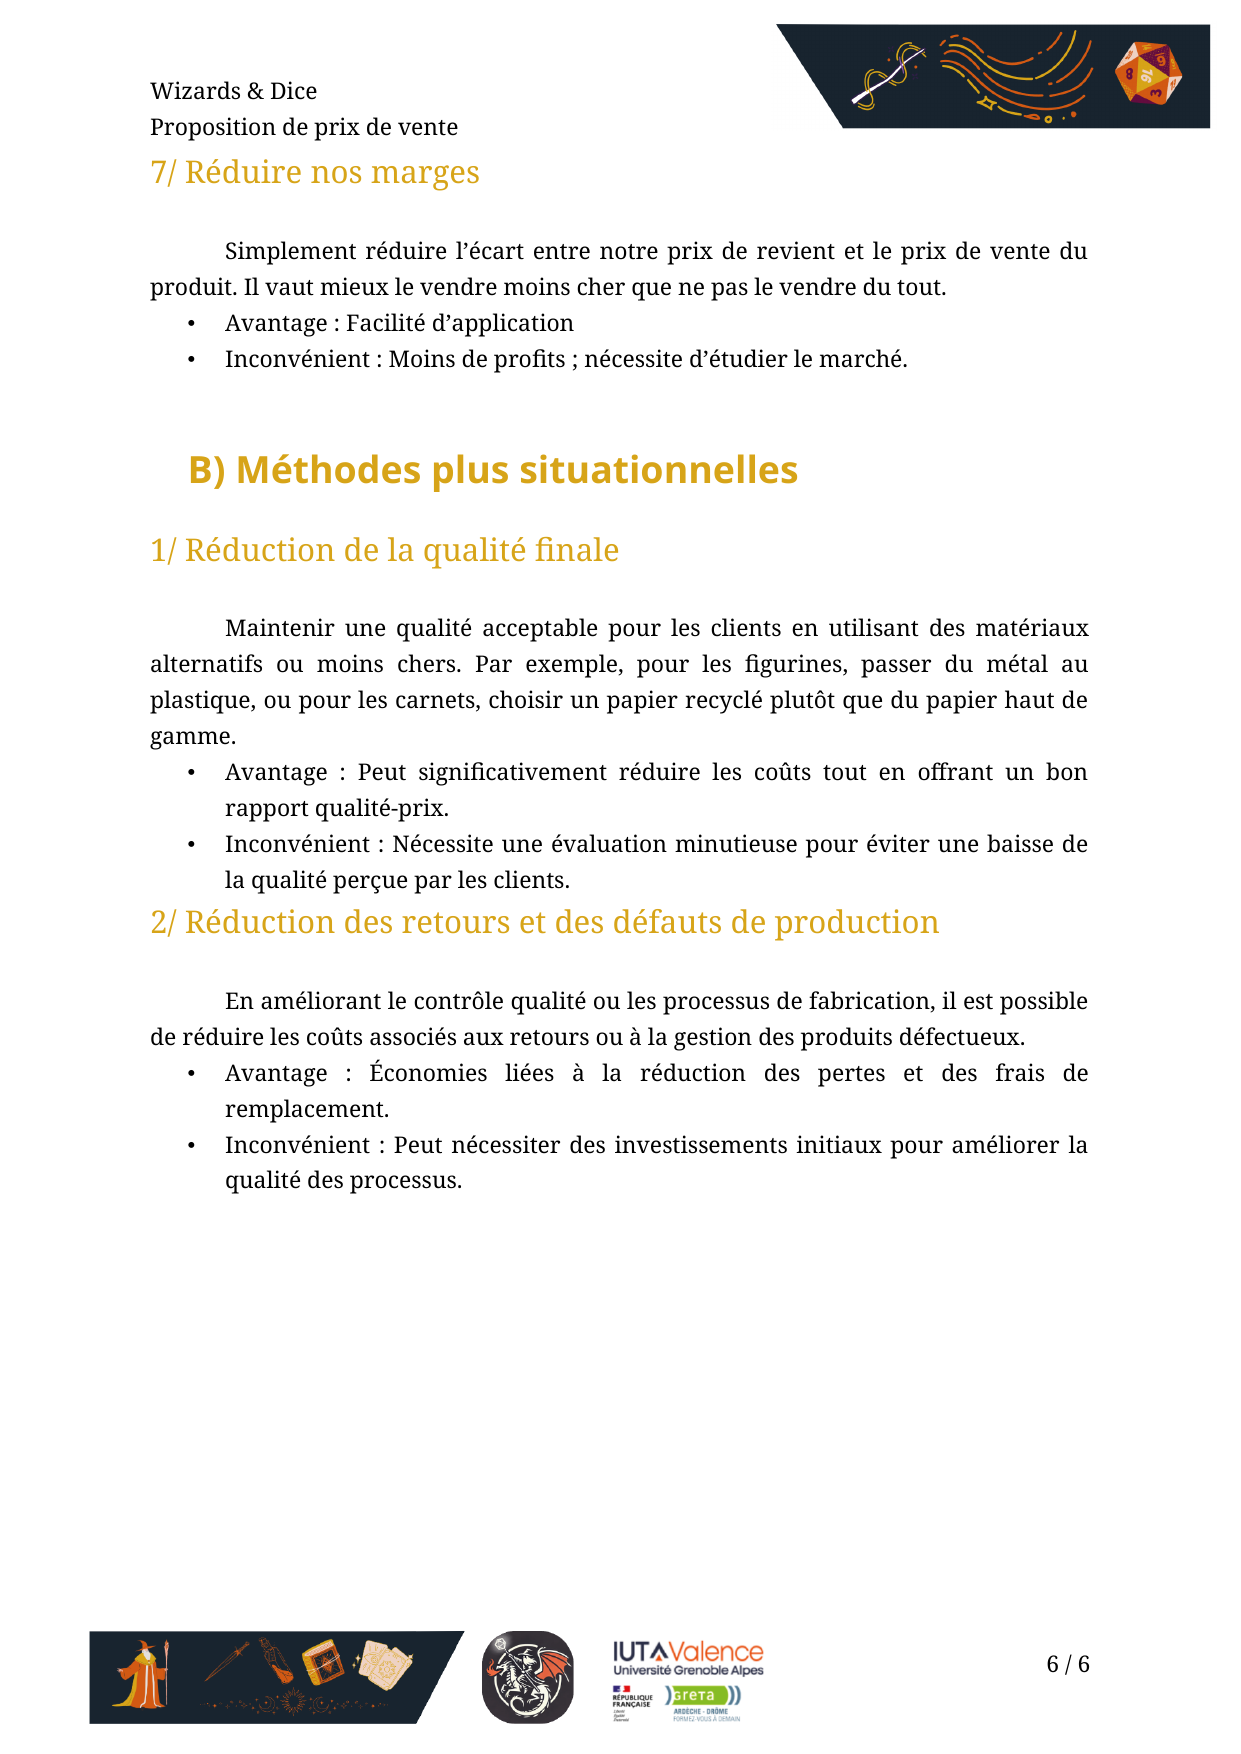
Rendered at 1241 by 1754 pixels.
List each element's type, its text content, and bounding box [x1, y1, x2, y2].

text En améliorant le contrôle qualité ou les processus de fabrication, il est possible de réduire les coûts associés aux retours ou à la gestion des produits défectueux. [150, 985, 1090, 1052]
subtitle Méthodes plus situationnelles [187, 444, 1090, 495]
subtitle Réduction des retours et des défauts de production [150, 900, 1090, 942]
list Inconvénient : Nécessite une évaluation minutieuse pour éviter une baisse de la qualité perçue par les clients. [187, 828, 1090, 895]
text Simplement réduire l’écart entre notre prix de revient et le prix de vente du produit. Il vaut mieux le vendre moins cher que ne pas le vendre du tout. [150, 235, 1090, 302]
list Inconvénient : Moins de profits ; nécessite d’étudier le marché. [187, 343, 1090, 374]
text Maintenir une qualité acceptable pour les clients en utilisant des matériaux alternatifs ou moins chers. Par exemple, pour les figurines, passer du métal au plastique, ou pour les carnets, choisir un papier recyclé plutôt que du papier haut de gamme. [150, 612, 1090, 751]
list Inconvénient : Peut nécessiter des investissements initiaux pour améliorer la qualité des processus. [187, 1128, 1090, 1196]
list Avantage : Facilité d’application [187, 307, 1090, 338]
subtitle Réduire nos marges [150, 150, 1090, 193]
subtitle Réduction de la qualité finale [150, 527, 1090, 570]
list Avantage : Économies liées à la réduction des pertes et des frais de remplacement. [187, 1057, 1090, 1124]
picture [81, 1620, 788, 1733]
list Avantage : Peut significativement réduire les coûts tout en offrant un bon rapport qualité-prix. [187, 756, 1090, 823]
picture [771, 21, 1218, 131]
